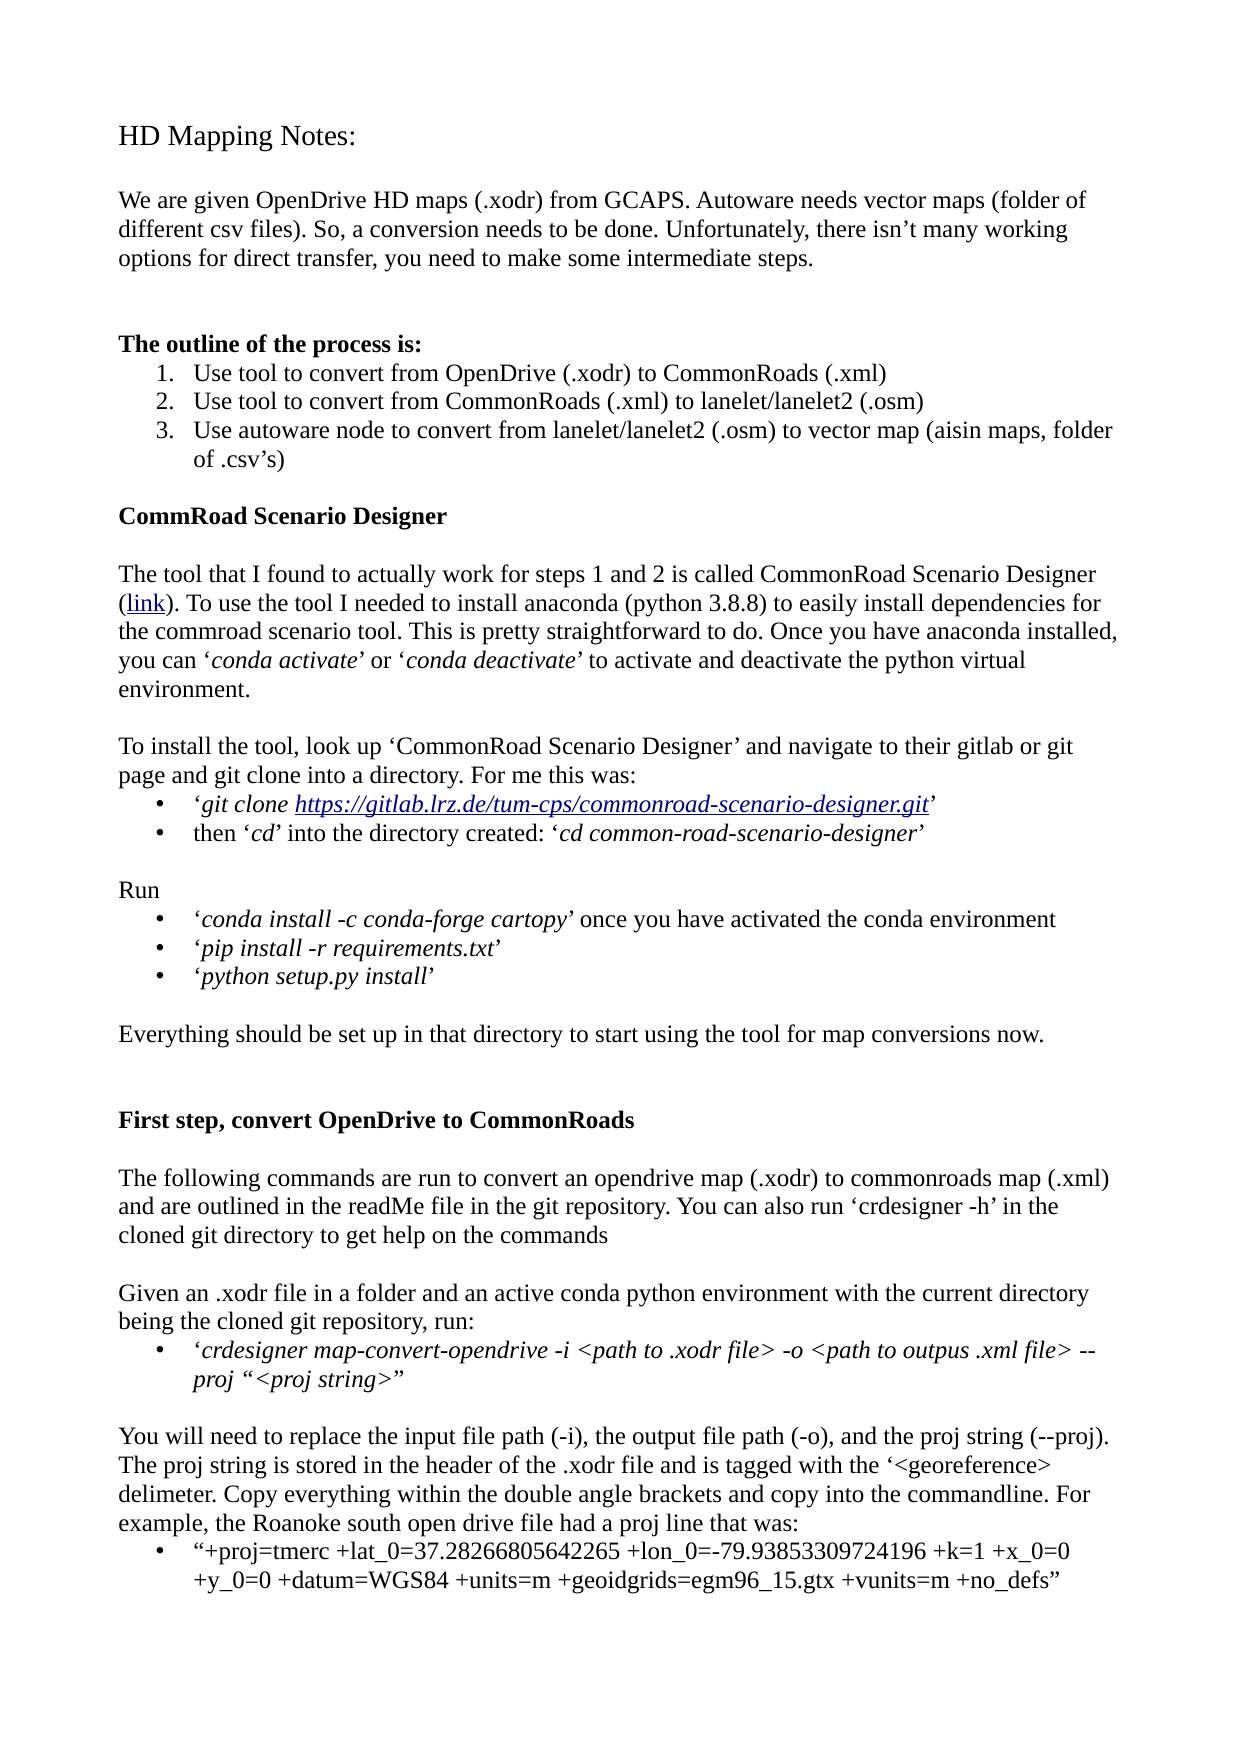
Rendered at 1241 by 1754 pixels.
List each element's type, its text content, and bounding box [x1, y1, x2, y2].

list then ‘cd’ into the directory created: ‘cd common-road-scenario-designer’ [156, 818, 1122, 846]
text Run [118, 875, 1122, 904]
list Use tool to convert from OpenDrive (.xodr) to CommonRoads (.xml) [156, 358, 1122, 386]
text You will need to replace the input file path (-i), the output file path (-o), and the proj string (--proj). The proj string is stored in the header of the .xodr file and is tagged with the ‘<georeference> delimeter. Copy everything within the double angle brackets and copy into the commandline. For example, the Roanoke south open drive file had a proj line that was: [118, 1421, 1122, 1536]
list ‘pip install -r requirements.txt’ [156, 933, 1122, 961]
text The following commands are run to convert an opendrive map (.xodr) to commonroads map (.xml) and are outlined in the readMe file in the git repository. You can also run ‘crdesigner -h’ in the cloned git directory to get help on the commands [118, 1163, 1122, 1249]
text The tool that I found to actually work for steps 1 and 2 is called CommonRoad Scenario Designer (link). To use the tool I needed to install anaconda (python 3.8.8) to easily install dependencies for the commroad scenario tool. This is pretty straightforward to do. Once you have anaconda installed, you can ‘conda activate’ or ‘conda deactivate’ to activate and deactivate the python virtual environment. [118, 559, 1122, 703]
list ‘python setup.py install’ [156, 961, 1122, 990]
text CommRoad Scenario Designer [118, 501, 1122, 530]
text HD Mapping Notes: [118, 118, 1122, 152]
list ‘crdesigner map-convert-opendrive -i <path to .xodr file> -o <path to outpus .xml file> --proj “<proj string>” [156, 1335, 1122, 1393]
list ‘conda install -c conda-forge cartopy’ once you have activated the conda environment [156, 904, 1122, 933]
text Everything should be set up in that directory to start using the tool for map conversions now. [118, 1019, 1122, 1048]
list ‘git clone https://gitlab.lrz.de/tum-cps/commonroad-scenario-designer.git’ [156, 789, 1122, 818]
list Use autoware node to convert from lanelet/lanelet2 (.osm) to vector map (aisin maps, folder of .csv’s) [156, 415, 1122, 473]
text The outline of the process is: [118, 329, 1122, 358]
text We are given OpenDrive HD maps (.xodr) from GCAPS. Autoware needs vector maps (folder of different csv files). So, a conversion needs to be done. Unfortunately, there isn’t many working options for direct transfer, you need to make some intermediate steps. [118, 185, 1122, 271]
list Use tool to convert from CommonRoads (.xml) to lanelet/lanelet2 (.osm) [156, 386, 1122, 415]
text First step, convert OpenDrive to CommonRoads [118, 1105, 1122, 1134]
text Given an .xodr file in a folder and an active conda python environment with the current directory being the cloned git repository, run: [118, 1278, 1122, 1335]
list “+proj=tmerc +lat_0=37.28266805642265 +lon_0=-79.93853309724196 +k=1 +x_0=0 +y_0=0 +datum=WGS84 +units=m +geoidgrids=egm96_15.gtx +vunits=m +no_defs” [156, 1536, 1122, 1594]
text To install the tool, look up ‘CommonRoad Scenario Designer’ and navigate to their gitlab or git page and git clone into a directory. For me this was: [118, 731, 1122, 789]
